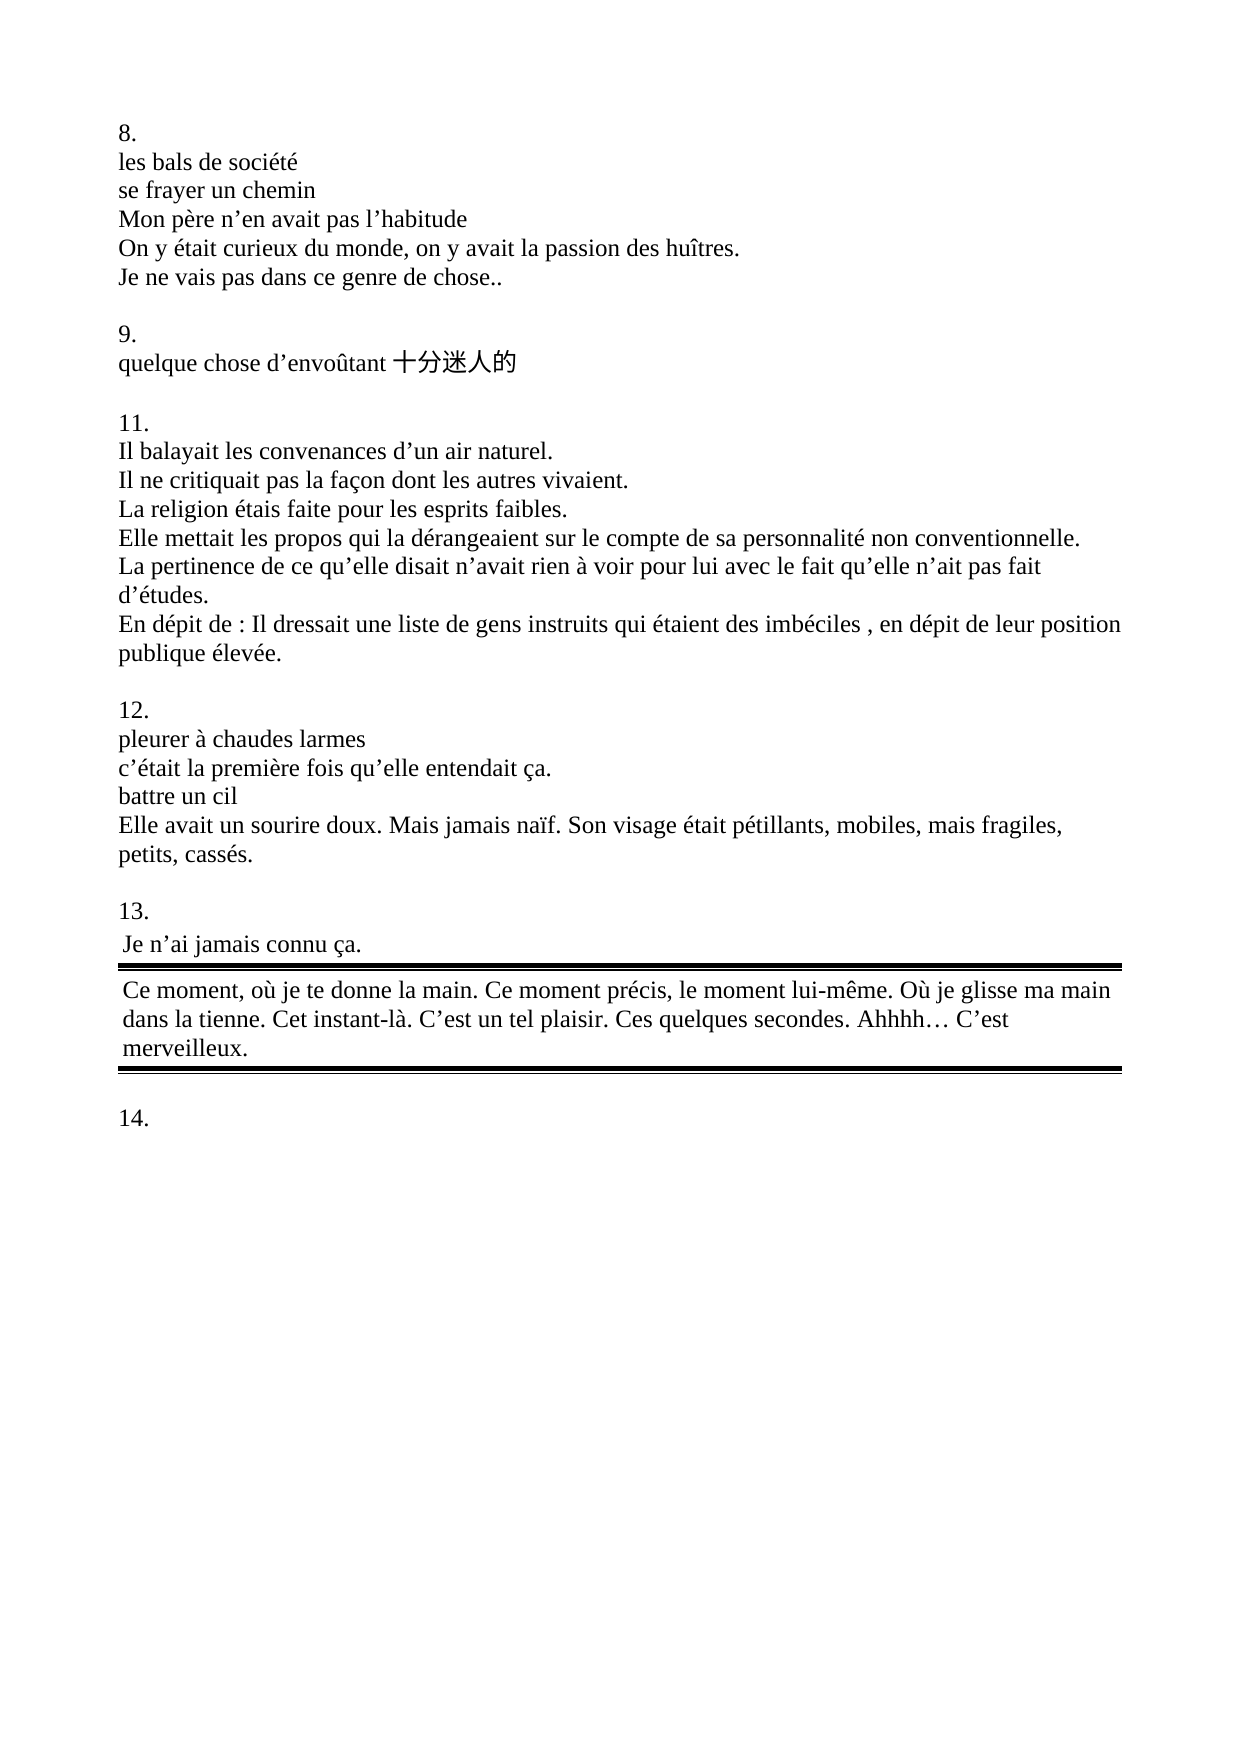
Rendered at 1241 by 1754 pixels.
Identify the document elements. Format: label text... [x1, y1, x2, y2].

text Il balayait les convenances d’un air naturel. [118, 436, 1122, 465]
text se frayer un chemin [118, 176, 1122, 204]
text Elle avait un sourire doux. Mais jamais naïf. Son visage était pétillants, mobiles, mais fragiles, petits, cassés. [118, 810, 1122, 868]
text c’était la première fois qu’elle entendait ça. [118, 753, 1122, 781]
text Mon père n’en avait pas l’habitude [118, 204, 1122, 233]
text Je n’ai jamais connu ça. [118, 925, 1122, 963]
text battre un cil [118, 781, 1122, 810]
text On y était curieux du monde, on y avait la passion des huîtres. [118, 233, 1122, 262]
text les bals de société [118, 147, 1122, 176]
text 11. [118, 408, 1122, 436]
text La religion étais faite pour les esprits faibles. [118, 494, 1122, 523]
text 9. [118, 319, 1122, 348]
text 13. [118, 896, 1122, 925]
text En dépit de : Il dressait une liste de gens instruits qui étaient des imbéciles , en dépit de leur position publique élevée. [118, 609, 1122, 666]
text pleurer à chaudes larmes [118, 724, 1122, 753]
text Elle mettait les propos qui la dérangeaient sur le compte de sa personnalité non conventionnelle. [118, 523, 1122, 551]
text 8. [118, 118, 1122, 147]
text 14. [118, 1103, 1122, 1132]
text 12. [118, 695, 1122, 724]
text Ce moment, où je te donne la main. Ce moment précis, le moment lui-même. Où je glisse ma main dans la tienne. Cet instant-là. C’est un tel plaisir. Ces quelques secondes. Ahhhh… C’est merveilleux. [118, 971, 1122, 1066]
text La pertinence de ce qu’elle disait n’avait rien à voir pour lui avec le fait qu’elle n’ait pas fait d’études. [118, 551, 1122, 609]
text Il ne critiquait pas la façon dont les autres vivaient. [118, 465, 1122, 494]
text Je ne vais pas dans ce genre de chose.. [118, 262, 1122, 291]
text quelque chose d’envoûtant 十分迷人的 [118, 348, 1122, 379]
